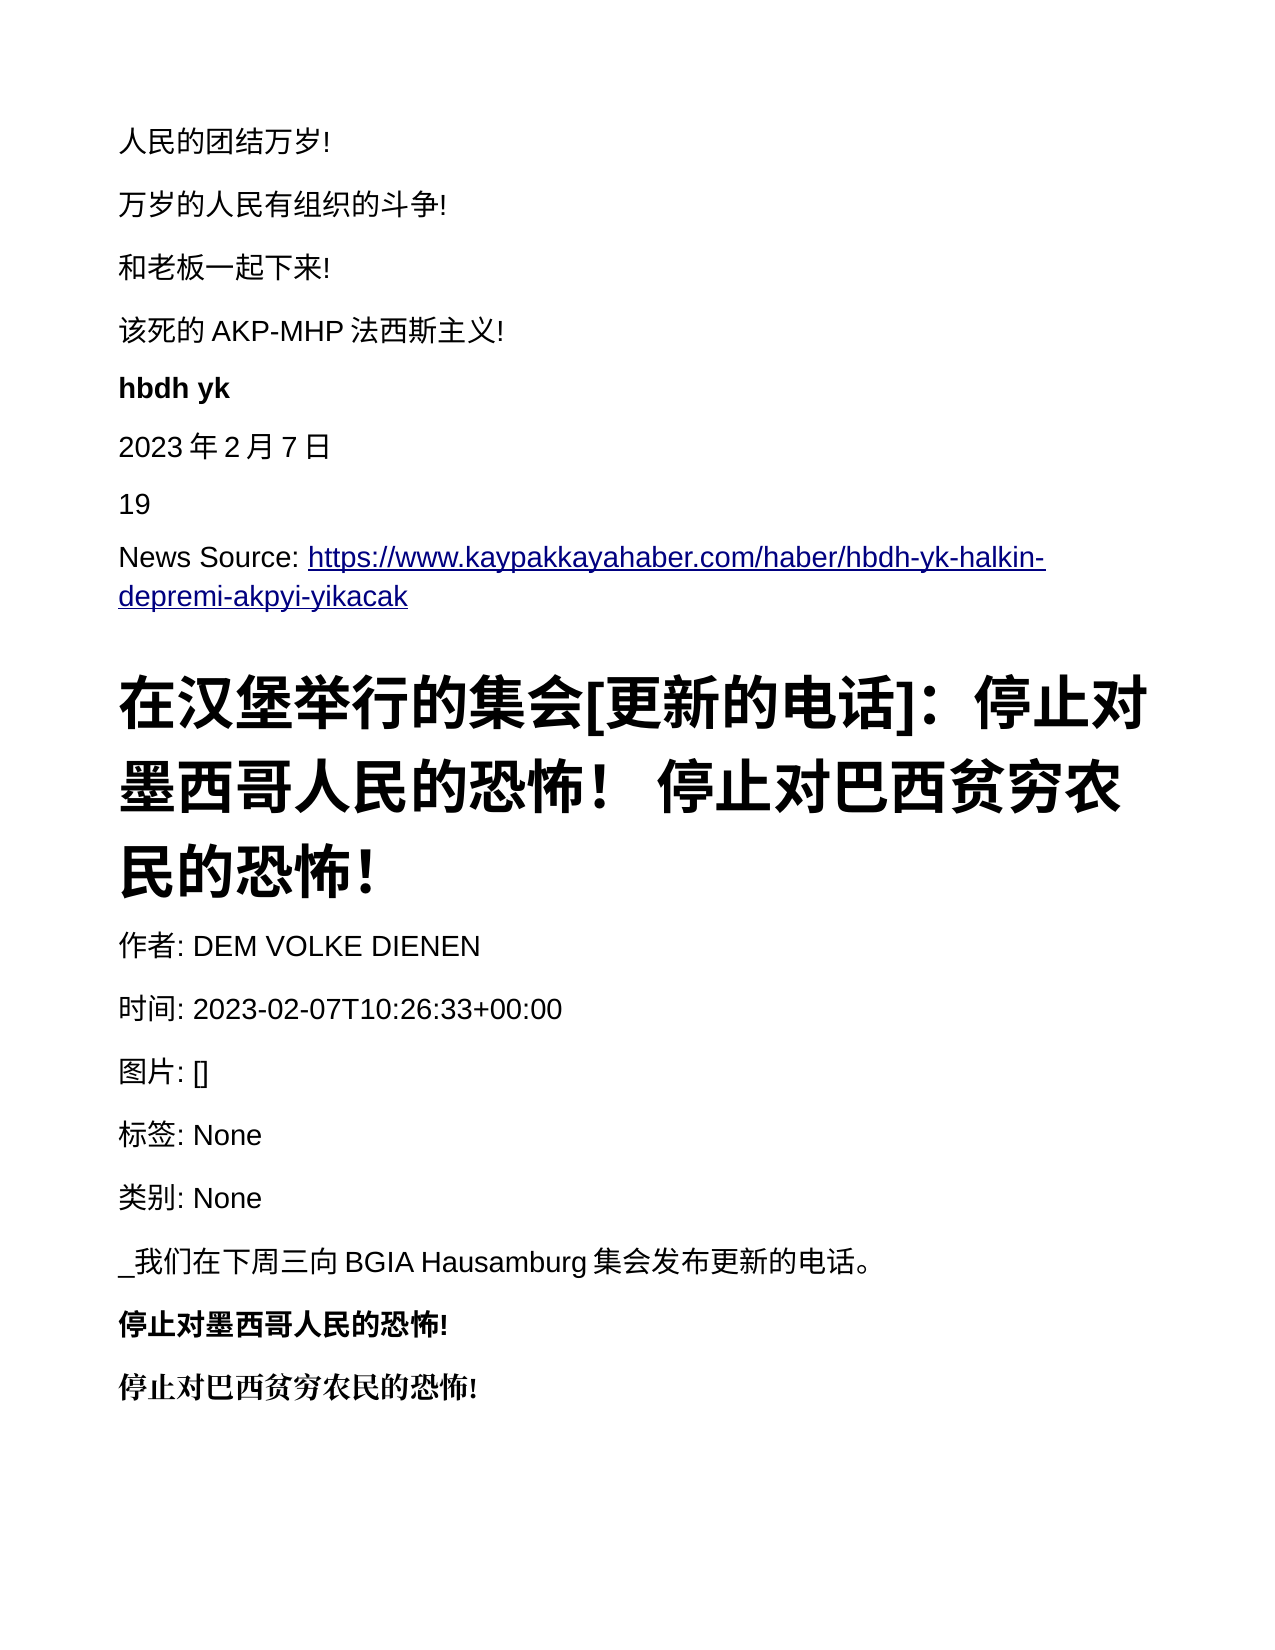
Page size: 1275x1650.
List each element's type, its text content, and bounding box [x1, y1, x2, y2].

text 该死的AKP-MHP法西斯主义! [118, 307, 1157, 350]
subtitle 停止对巴西贫穷农民的恐怖! [118, 1364, 1157, 1406]
subtitle 在汉堡举行的集会[更新的电话]：停止对墨西哥人民的恐怖！ 停止对巴西贫穷农民的恐怖！ [118, 657, 1157, 910]
text 停止对墨西哥人民的恐怖! [118, 1301, 1157, 1344]
text 万岁的人民有组织的斗争! [118, 181, 1157, 223]
text 19 [118, 487, 1157, 520]
text 时间: 2023-02-07T10:26:33+00:00 [118, 986, 1157, 1028]
text 图片: [] [118, 1049, 1157, 1091]
text News Source: https://www.kaypakkayahaber.com/haber/hbdh-yk-halkin-depremi-akpyi-yikacak [118, 540, 1157, 612]
text 类别: None [118, 1175, 1157, 1217]
text hbdh yk [118, 371, 1157, 404]
text 人民的团结万岁! [118, 118, 1157, 160]
text 和老板一起下来! [118, 244, 1157, 287]
text 作者: DEM VOLKE DIENEN [118, 923, 1157, 965]
text 2023年2月7日 [118, 424, 1157, 466]
text _我们在下周三向BGIA Hausamburg集会发布更新的电话。 [118, 1238, 1157, 1281]
text 标签: None [118, 1112, 1157, 1154]
